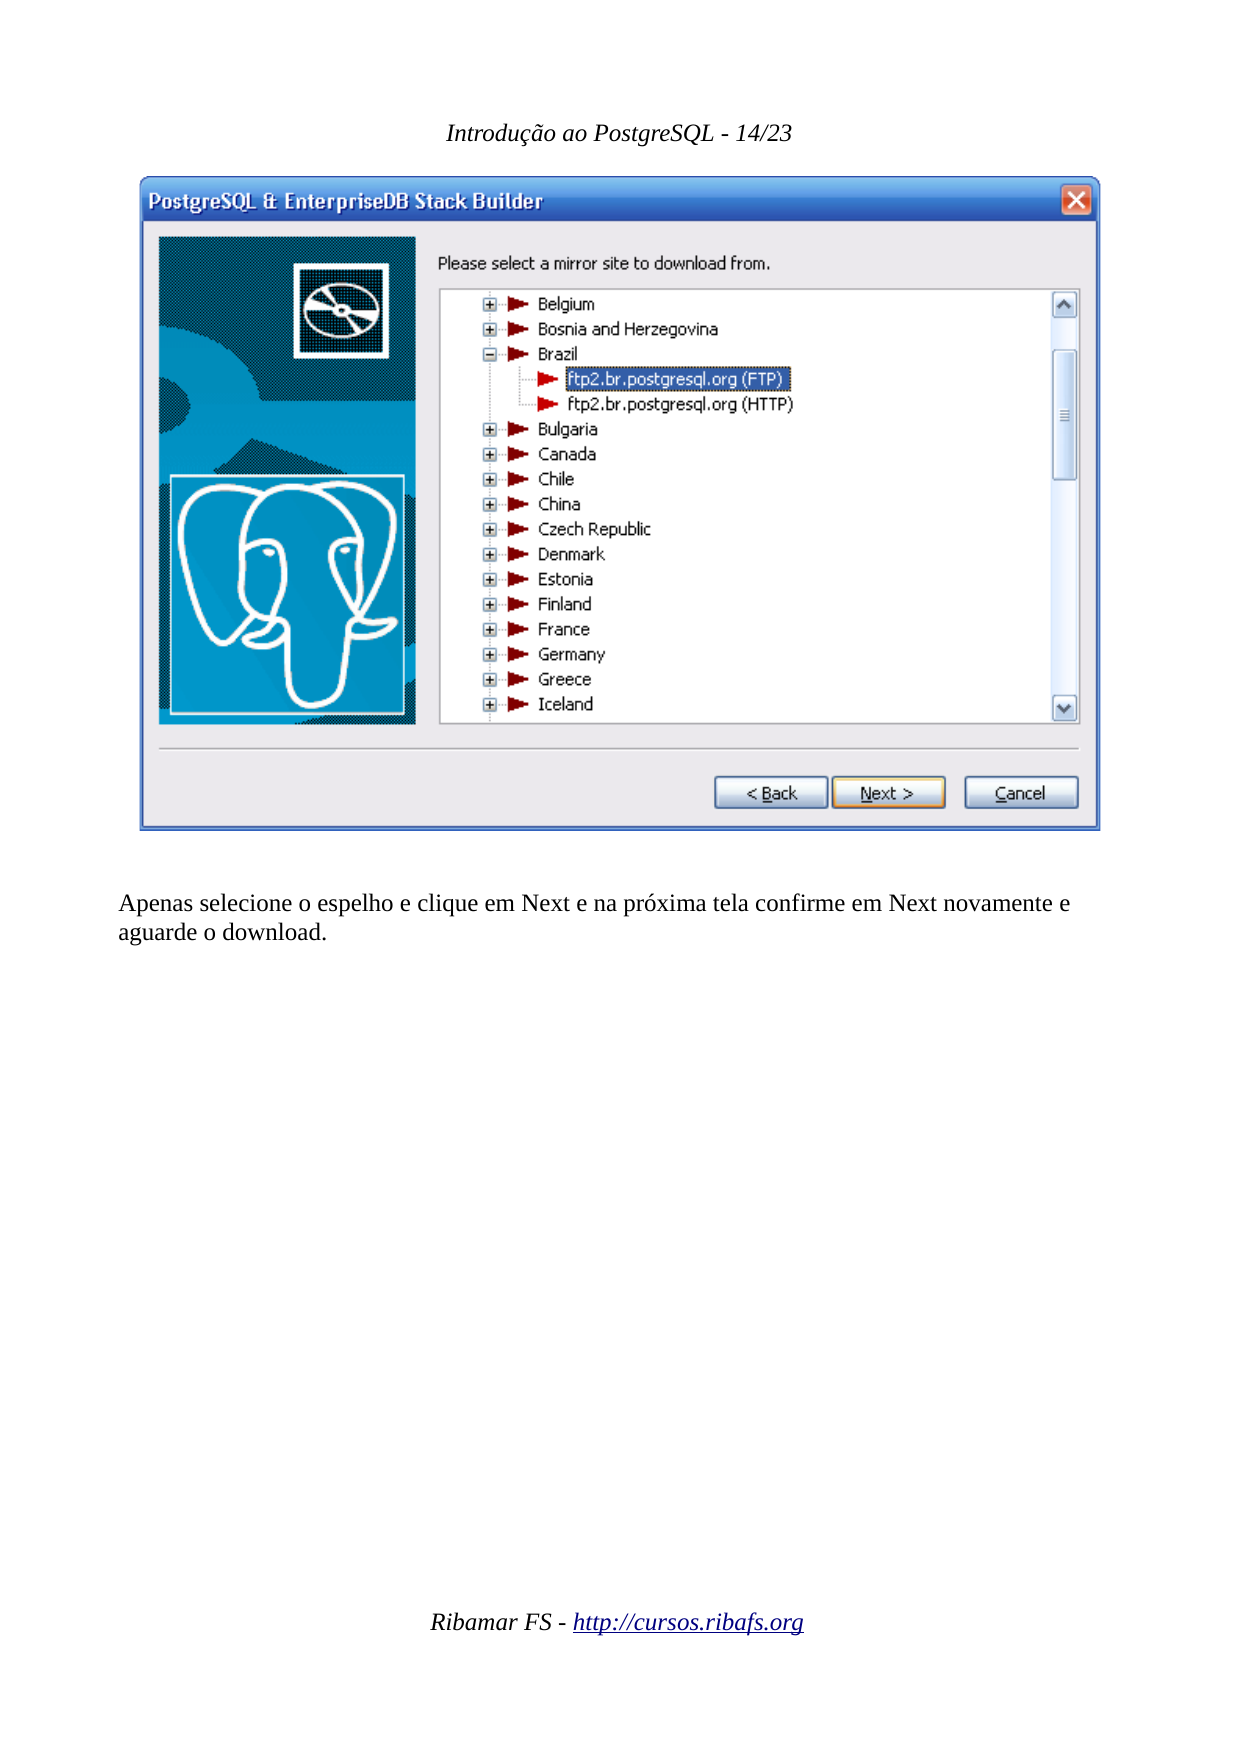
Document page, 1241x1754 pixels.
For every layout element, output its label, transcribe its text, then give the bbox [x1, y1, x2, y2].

text Apenas selecione o espelho e clique em Next e na próxima tela confirme em Next novamente e [118, 888, 1122, 917]
text aguarde o download. [118, 917, 1122, 946]
picture [139, 176, 1101, 831]
